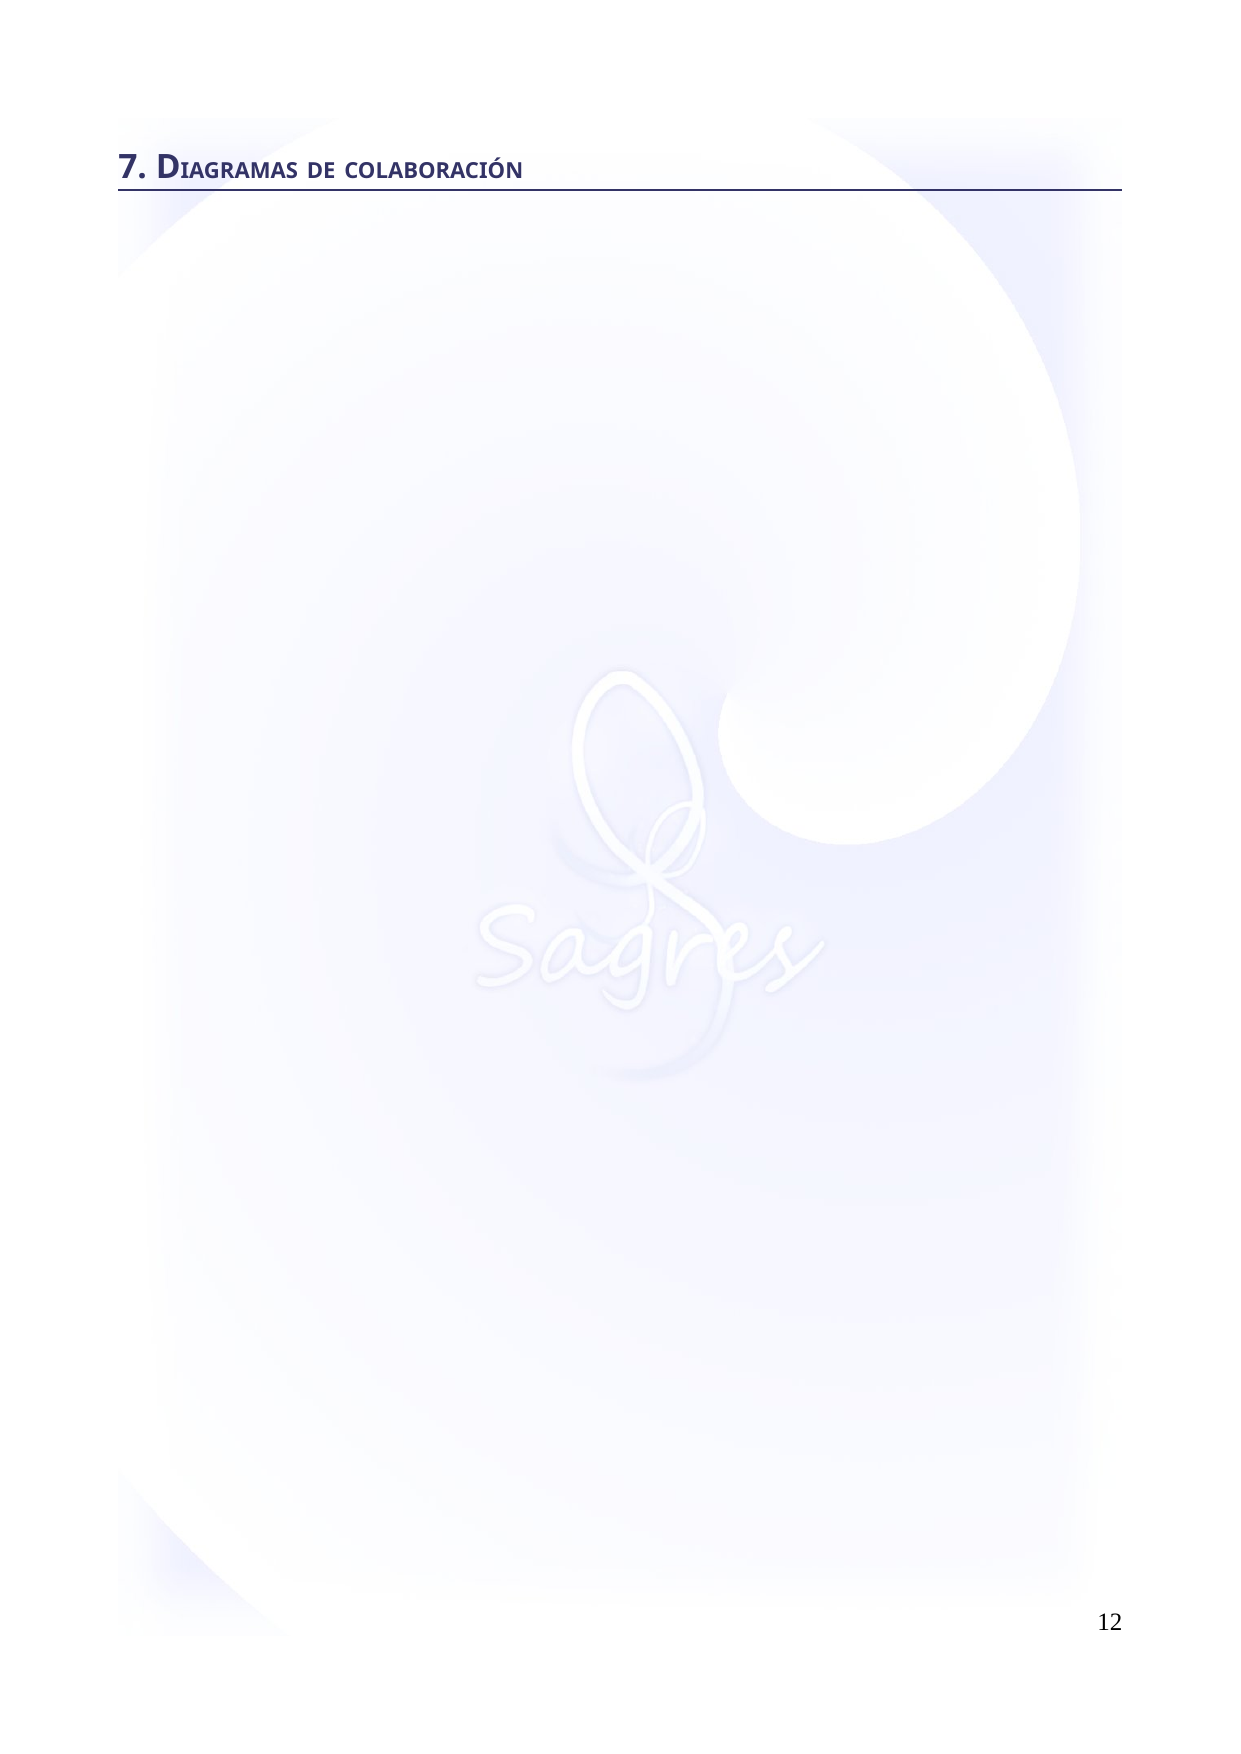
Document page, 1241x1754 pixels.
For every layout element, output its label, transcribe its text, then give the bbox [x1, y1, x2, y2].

picture [118, 118, 1122, 143]
subtitle 7. Diagramas de colaboración [118, 143, 1122, 189]
picture [118, 191, 1122, 1636]
